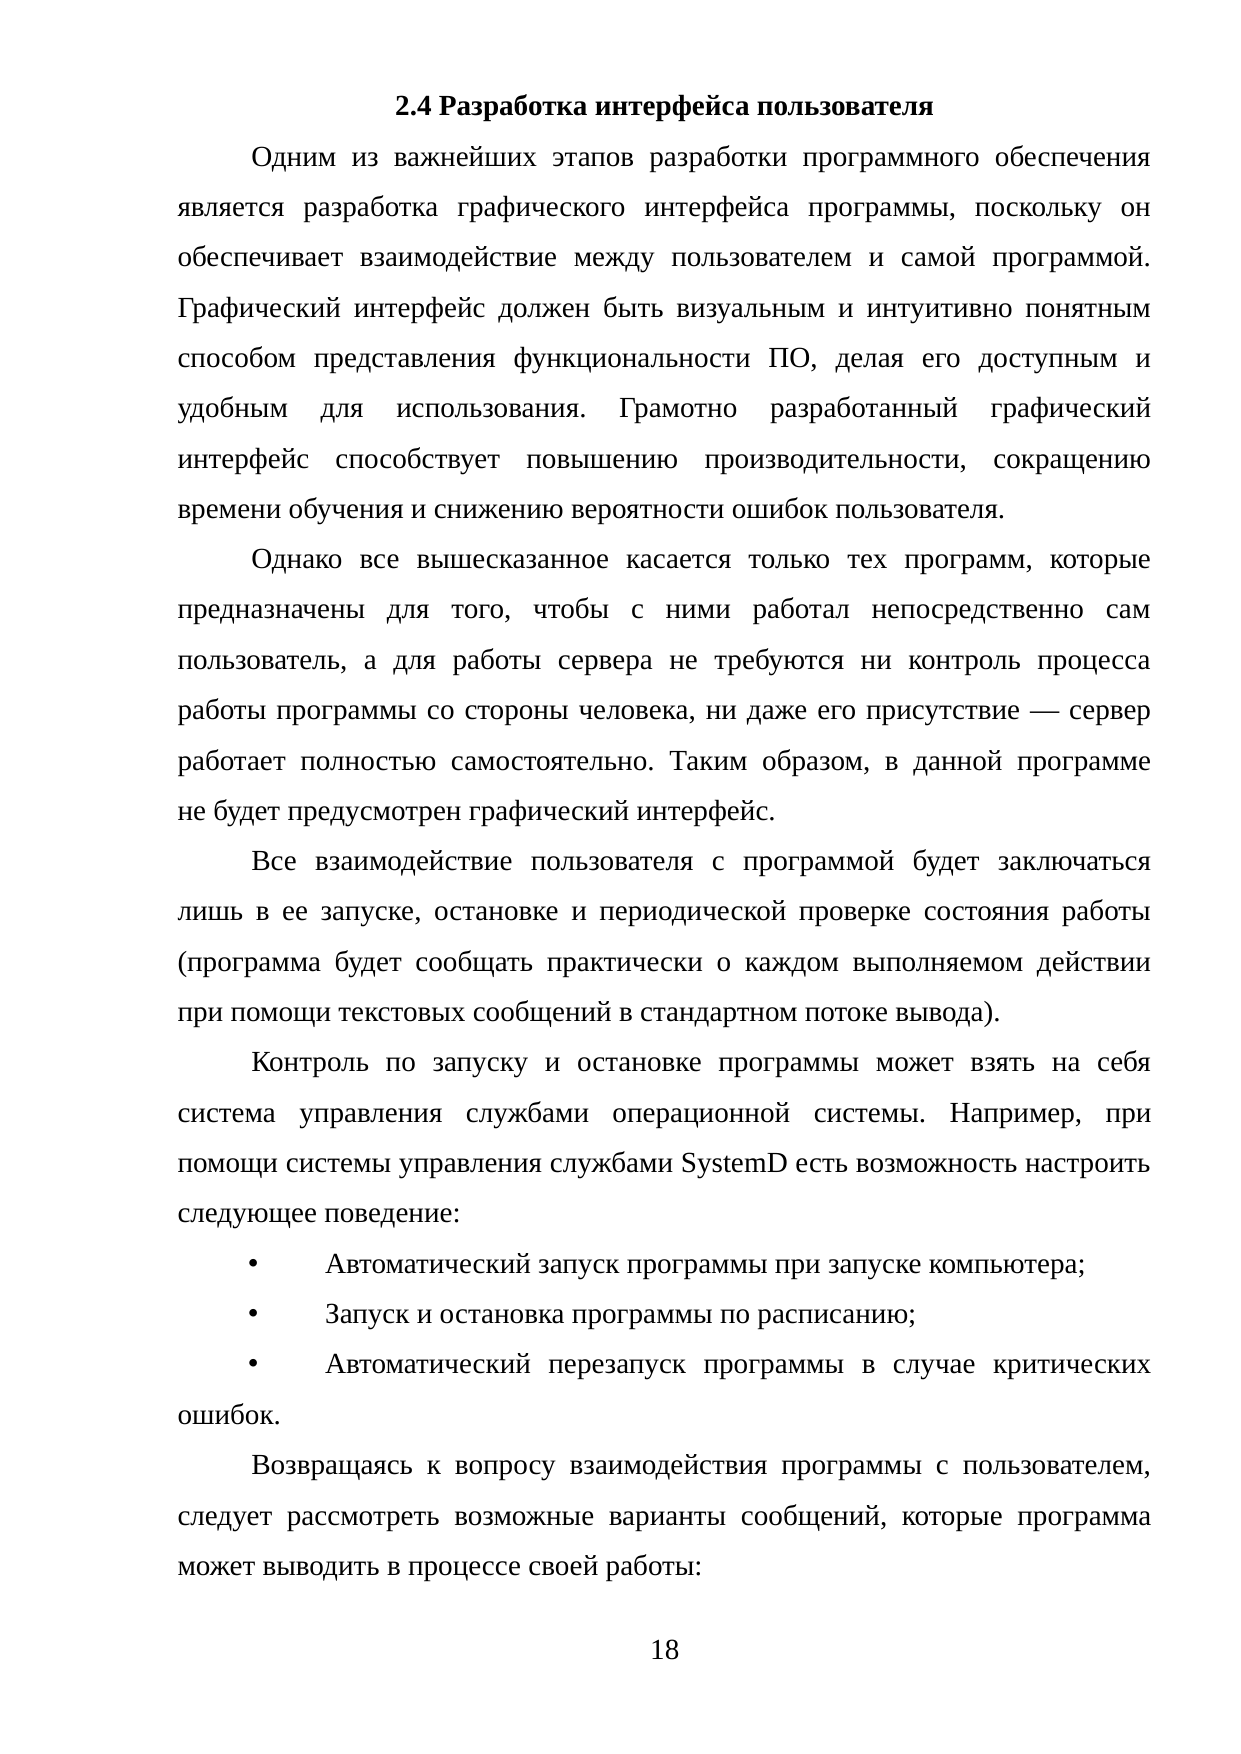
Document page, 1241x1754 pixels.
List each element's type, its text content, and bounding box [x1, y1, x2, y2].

list Запуск и остановка программы по расписанию; [177, 1296, 1152, 1330]
text Возвращаясь к вопросу взаимодействия программы с пользователем, следует рассмотреть возможные варианты сообщений, которые программа может выводить в процессе своей работы: [177, 1447, 1152, 1581]
list Автоматический перезапуск программы в случае критических ошибок. [177, 1347, 1152, 1431]
text Все взаимодействие пользователя с программой будет заключаться лишь в ее запуске, остановке и периодической проверке состояния работы (программа будет сообщать практически о каждом выполняемом действии при помощи текстовых сообщений в стандартном потоке вывода). [177, 843, 1152, 1028]
text Однако все вышесказанное касается только тех программ, которые предназначены для того, чтобы с ними работал непосредственно сам пользователь, а для работы сервера не требуются ни контроль процесса работы программы со стороны человека, ни даже его присутствие — сервер работает полностью самостоятельно. Таким образом, в данной программе не будет предусмотрен графический интерфейс. [177, 541, 1152, 826]
text Одним из важнейших этапов разработки программного обеспечения является разработка графического интерфейса программы, поскольку он обеспечивает взаимодействие между пользователем и самой программой. Графический интерфейс должен быть визуальным и интуитивно понятным способом представления функциональности ПО, делая его доступным и удобным для использования. Грамотно разработанный графический интерфейс способствует повышению производительности, сокращению времени обучения и снижению вероятности ошибок пользователя. [177, 139, 1152, 524]
list Автоматический запуск программы при запуске компьютера; [177, 1246, 1152, 1279]
subtitle 2.4 Разработка интерфейса пользователя [177, 88, 1152, 122]
text Контроль по запуску и остановке программы может взять на себя система управления службами операционной системы. Например, при помощи системы управления службами SystemD есть возможность настроить следующее поведение: [177, 1044, 1152, 1229]
